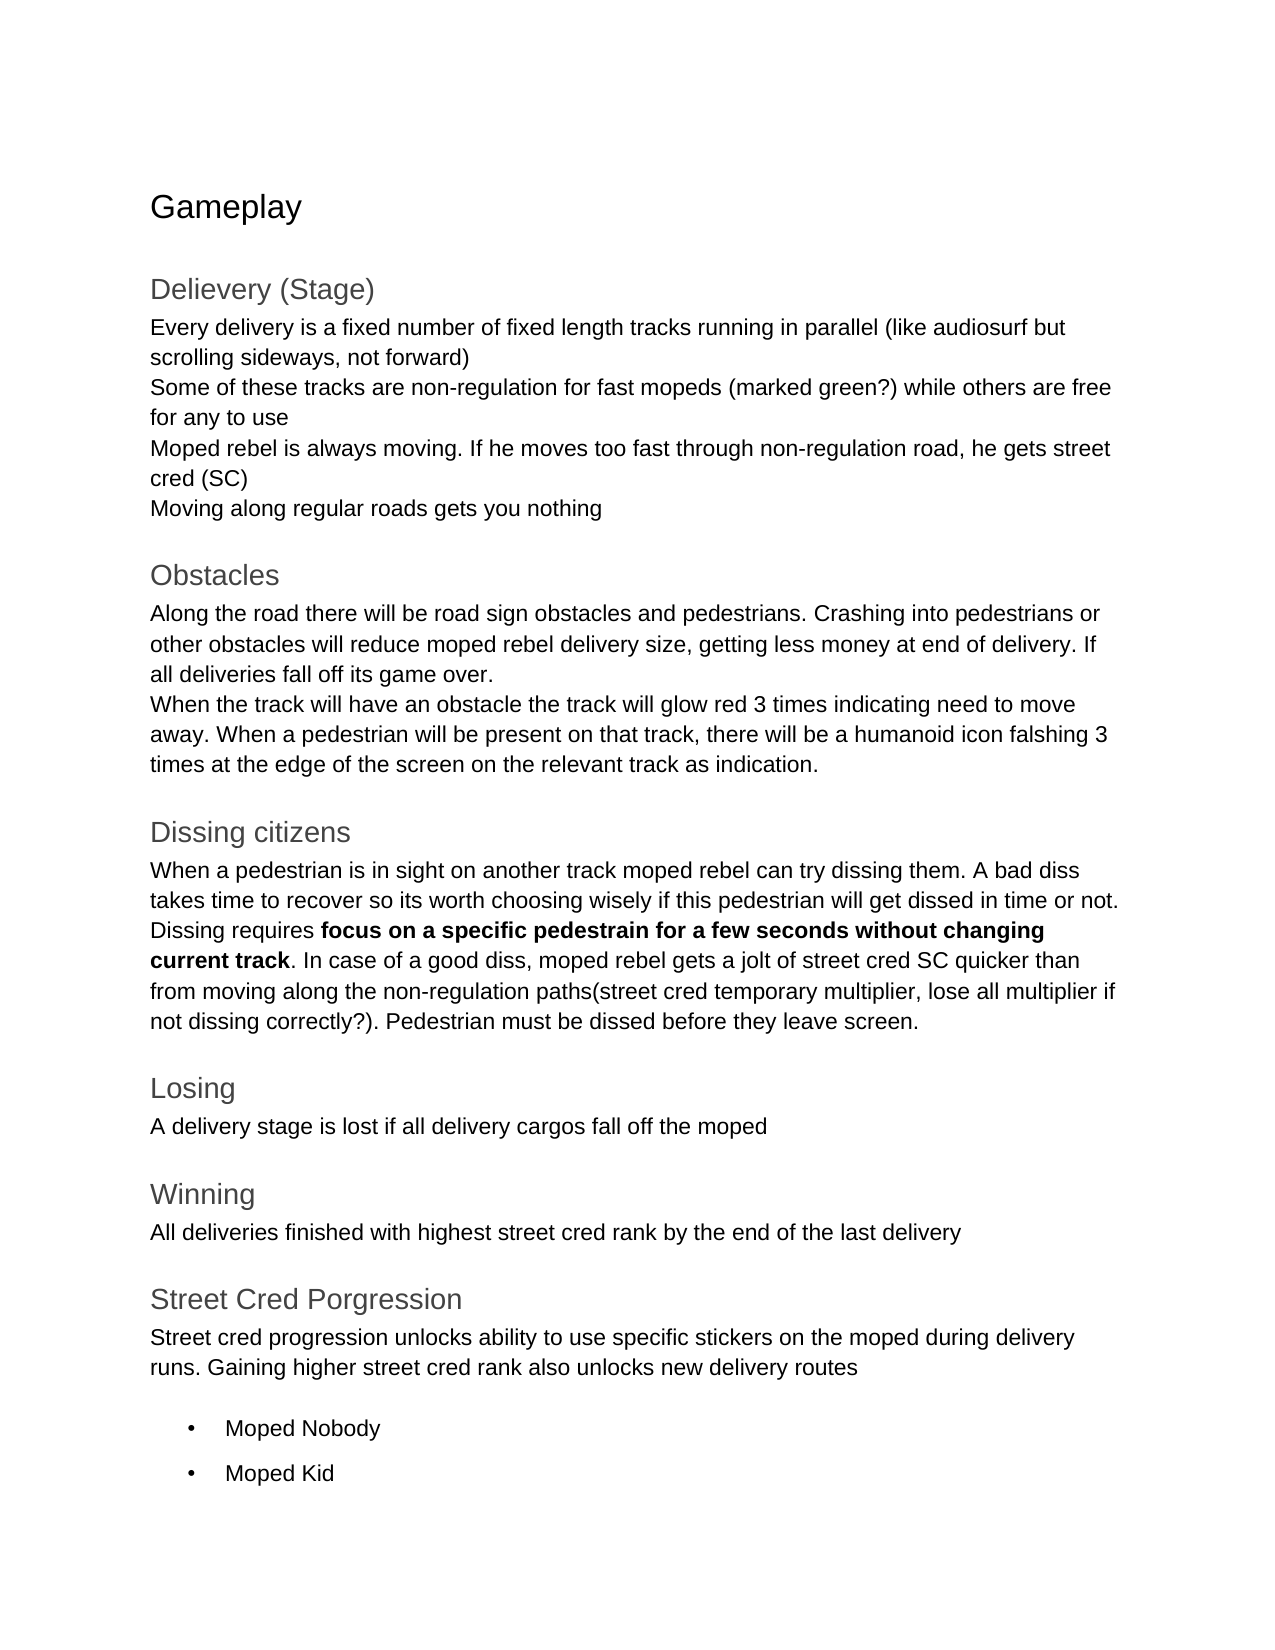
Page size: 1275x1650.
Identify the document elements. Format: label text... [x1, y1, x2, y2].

text A delivery stage is lost if all delivery cargos fall off the moped [150, 1113, 1125, 1139]
list Moped Nobody [187, 1415, 1125, 1441]
subtitle Gameplay [150, 187, 1125, 226]
text Along the road there will be road sign obstacles and pedestrians. Crashing into pedestrians or other obstacles will reduce moped rebel delivery size, getting less money at end of delivery. If all deliveries fall off its game over. [150, 600, 1125, 687]
text Every delivery is a fixed number of fixed length tracks running in parallel (like audiosurf but scrolling sideways, not forward) [150, 314, 1125, 370]
text All deliveries finished with highest street cred rank by the end of the last delivery [150, 1219, 1125, 1245]
text Moped rebel is always moving. If he moves too fast through non-regulation road, he gets street cred (SC) [150, 434, 1125, 491]
text When the track will have an obstacle the track will glow red 3 times indicating need to move away. When a pedestrian will be present on that track, there will be a humanoid icon falshing 3 times at the edge of the screen on the relevant track as indication. [150, 691, 1125, 778]
text Street cred progression unlocks ability to use specific stickers on the moped during delivery runs. Gaining higher street cred rank also unlocks new delivery routes [150, 1324, 1125, 1381]
text When a pedestrian is in sight on another track moped rebel can try dissing them. A bad diss takes time to recover so its worth choosing wisely if this pedestrian will get dissed in time or not. Dissing requires focus on a specific pedestrain for a few seconds without changing current track. In case of a good diss, moped rebel gets a jolt of street cred SC quicker than from moving along the non-regulation paths(street cred temporary multiplier, lose all multiplier if not dissing correctly?). Pedestrian must be dissed before they leave screen. [150, 857, 1125, 1034]
text Moving along regular roads gets you nothing [150, 495, 1125, 521]
text Some of these tracks are non-regulation for fast mopeds (marked green?) while others are free for any to use [150, 374, 1125, 431]
subtitle Street Cred Porgression [150, 1282, 1125, 1316]
subtitle Losing [150, 1071, 1125, 1105]
subtitle Dissing citizens [150, 815, 1125, 848]
subtitle Delievery (Stage) [150, 272, 1125, 305]
subtitle Winning [150, 1177, 1125, 1210]
list Moped Kid [187, 1459, 1125, 1486]
subtitle Obstacles [150, 558, 1125, 592]
